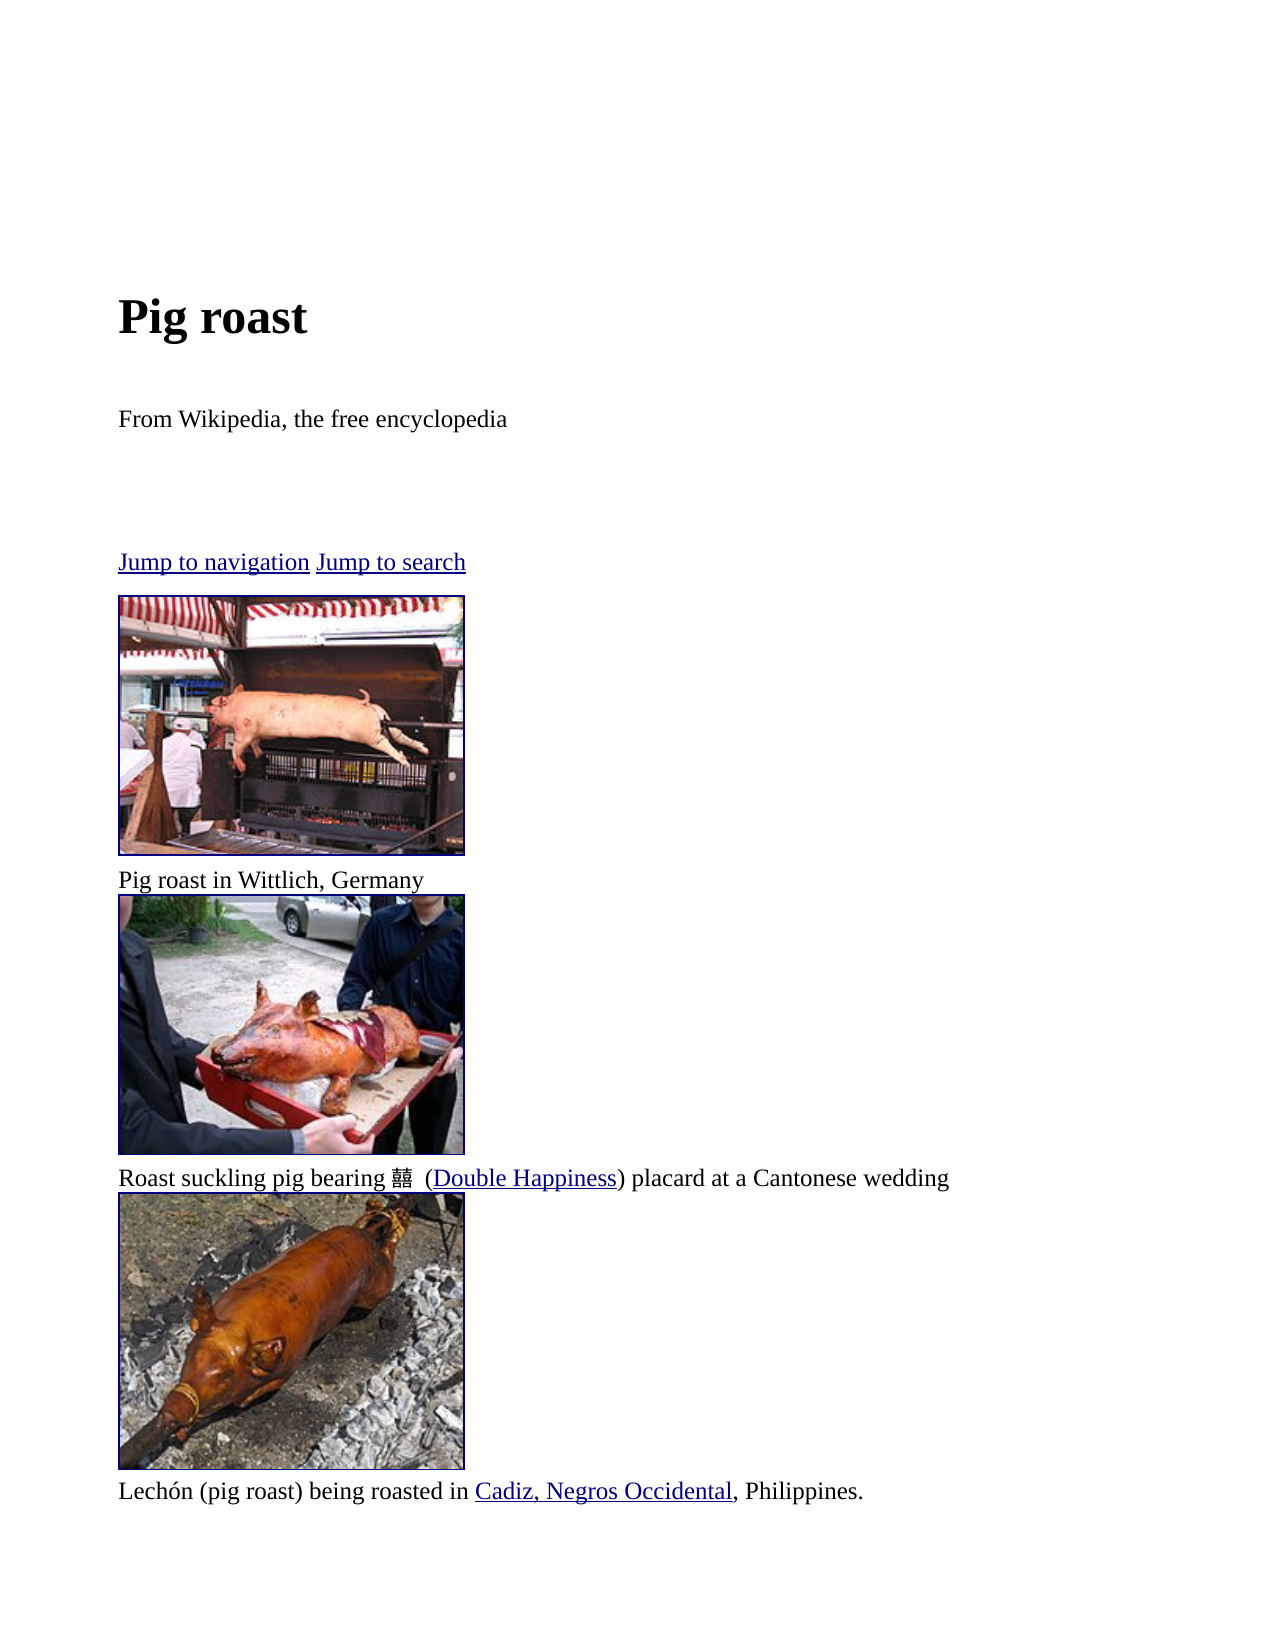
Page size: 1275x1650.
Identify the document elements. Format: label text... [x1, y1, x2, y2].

picture [120, 896, 463, 1154]
text Roast suckling pig bearing 囍 (Double Happiness) placard at a Cantonese wedding [118, 1161, 1157, 1192]
text Jump to navigation Jump to search [118, 547, 1157, 576]
text From Wikipedia, the free encyclopedia [118, 404, 1157, 433]
subtitle Pig roast [118, 287, 1157, 344]
picture [120, 597, 463, 854]
text Lechón (pig roast) being roasted in Cadiz, Negros Occidental, Philippines. [118, 1476, 1157, 1504]
text Pig roast in Wittlich, Germany [118, 866, 1157, 894]
picture [120, 1194, 463, 1469]
